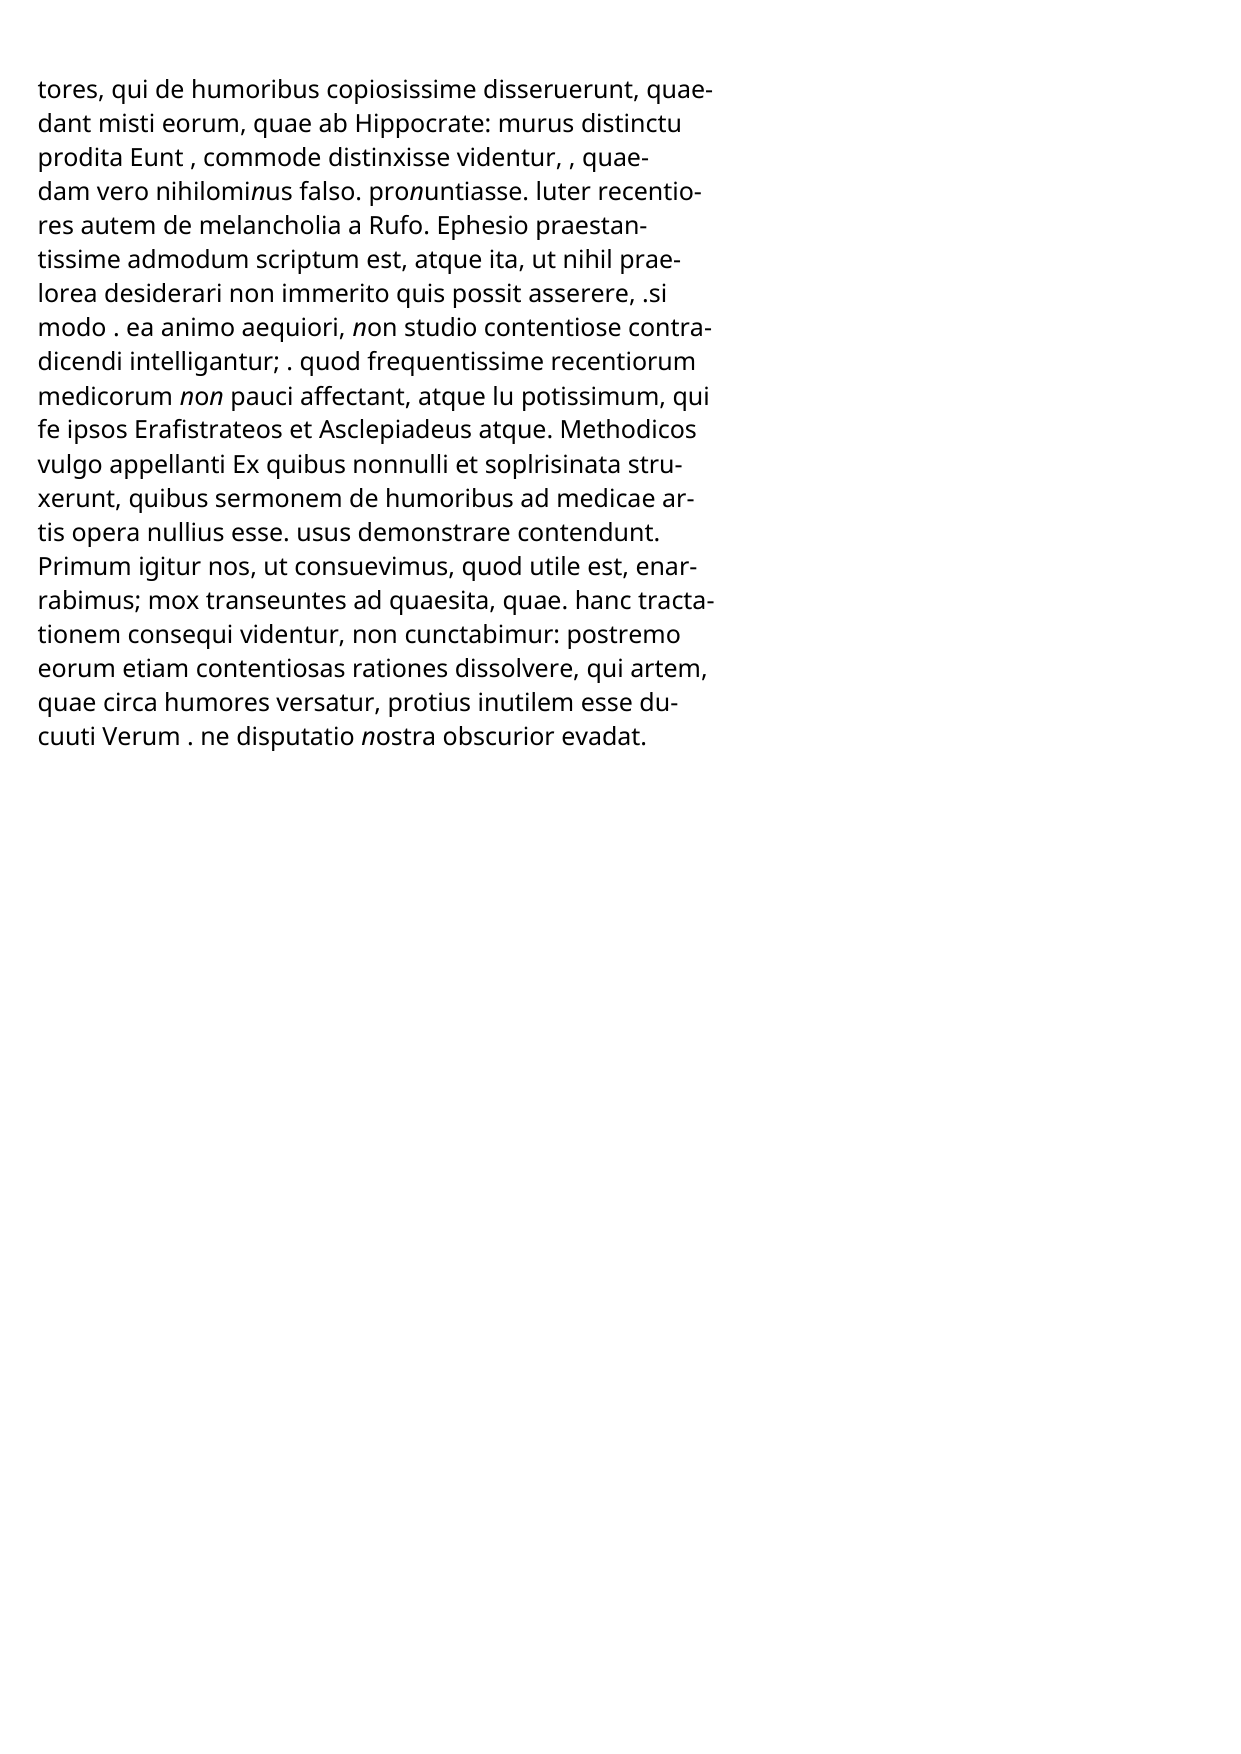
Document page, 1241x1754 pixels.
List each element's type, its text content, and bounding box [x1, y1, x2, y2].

text tores, qui de humoribus copiosissime disseruerunt, quae- dant misti eorum, quae ab Hippocrate: murus distinctu prodita Eunt , commode distinxisse videntur, , quae- dam vero nihilominus falso. pronuntiasse. luter recentio- res autem de melancholia a Rufo. Ephesio praestan- tissime admodum scriptum est, atque ita, ut nihil prae- lorea desiderari non immerito quis possit asserere, .si modo . ea animo aequiori, non studio contentiose contra- dicendi intelligantur; . quod frequentissime recentiorum medicorum non pauci affectant, atque lu potissimum, qui fe ipsos Erafistrateos et Asclepiadeus atque. Methodicos vulgo appellanti Ex quibus nonnulli et soplrisinata stru- xerunt, quibus sermonem de humoribus ad medicae ar- tis opera nullius esse. usus demonstrare contendunt. Primum igitur nos, ut consuevimus, quod utile est, enar- rabimus; mox transeuntes ad quaesita, quae. hanc tracta- tionem consequi videntur, non cunctabimur: postremo eorum etiam contentiosas rationes dissolvere, qui artem, quae circa humores versatur, protius inutilem esse du- cuuti Verum . ne disputatio nostra obscurior evadat. [37, 72, 1203, 753]
